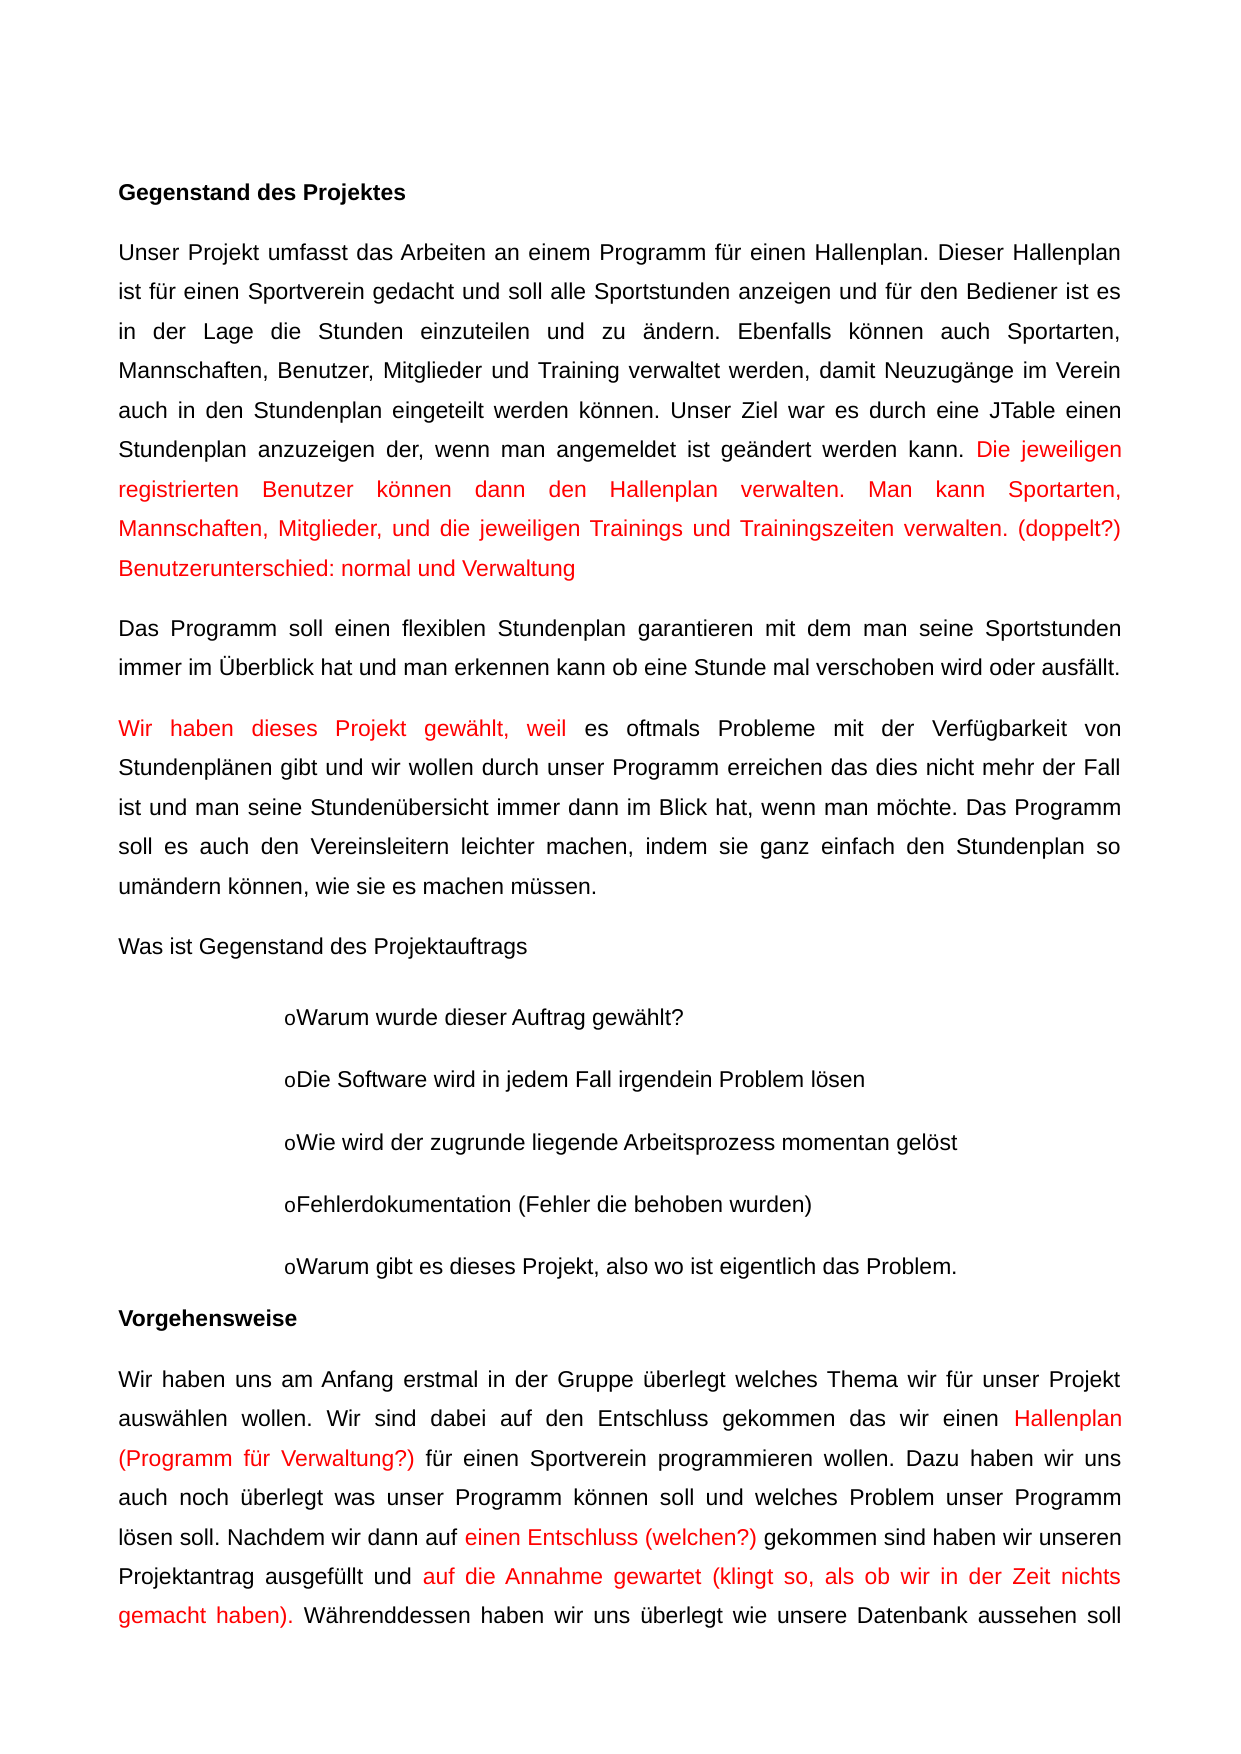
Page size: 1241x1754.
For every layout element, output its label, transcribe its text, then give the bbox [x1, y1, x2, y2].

text Vorgehensweise [118, 1305, 1122, 1332]
text Wir haben dieses Projekt gewählt, weil es oftmals Probleme mit der Verfügbarkeit von Stundenplänen gibt und wir wollen durch unser Programm erreichen das dies nicht mehr der Fall ist und man seine Stundenübersicht immer dann im Blick hat, wenn man möchte. Das Programm soll es auch den Vereinsleitern leichter machen, indem sie ganz einfach den Stundenplan so umändern können, wie sie es machen müssen. [118, 715, 1122, 899]
text Unser Projekt umfasst das Arbeiten an einem Programm für einen Hallenplan. Dieser Hallenplan ist für einen Sportverein gedacht und soll alle Sportstunden anzeigen und für den Bediener ist es in der Lage die Stunden einzuteilen und zu ändern. Ebenfalls können auch Sportarten, Mannschaften, Benutzer, Mitglieder und Training verwaltet werden, damit Neuzugänge im Verein auch in den Stundenplan eingeteilt werden können. Unser Ziel war es durch eine JTable einen Stundenplan anzuzeigen der, wenn man angemeldet ist geändert werden kann. Die jeweiligen registrierten Benutzer können dann den Hallenplan verwalten. Man kann Sportarten, Mannschaften, Mitglieder, und die jeweiligen Trainings und Trainingszeiten verwalten. (doppelt?) Benutzerunterschied: normal und Verwaltung [118, 239, 1122, 581]
list Wie wird der zugrunde liegende Arbeitsprozess momentan gelöst [284, 1128, 1122, 1156]
text Was ist Gegenstand des Projektauftrags [118, 933, 1122, 959]
text Gegenstand des Projektes [118, 178, 1122, 205]
text Das Programm soll einen flexiblen Stundenplan garantieren mit dem man seine Sportstunden immer im Überblick hat und man erkennen kann ob eine Stunde mal verschoben wird oder ausfällt. [118, 615, 1122, 681]
list Warum gibt es dieses Projekt, also wo ist eigentlich das Problem. [284, 1253, 1122, 1281]
text Wir haben uns am Anfang erstmal in der Gruppe überlegt welches Thema wir für unser Projekt auswählen wollen. Wir sind dabei auf den Entschluss gekommen das wir einen Hallenplan (Programm für Verwaltung?) für einen Sportverein programmieren wollen. Dazu haben wir uns auch noch überlegt was unser Programm können soll und welches Problem unser Programm lösen soll. Nachdem wir dann auf einen Entschluss (welchen?) gekommen sind haben wir unseren Projektantrag ausgefüllt und auf die Annahme gewartet (klingt so, als ob wir in der Zeit nichts gemacht haben). Währenddessen haben wir uns überlegt wie unsere Datenbank aussehen soll [118, 1366, 1122, 1629]
list Die Software wird in jedem Fall irgendein Problem lösen [284, 1066, 1122, 1094]
list Fehlerdokumentation (Fehler die behoben wurden) [284, 1191, 1122, 1218]
list Warum wurde dieser Auftrag gewählt? [284, 1004, 1122, 1031]
